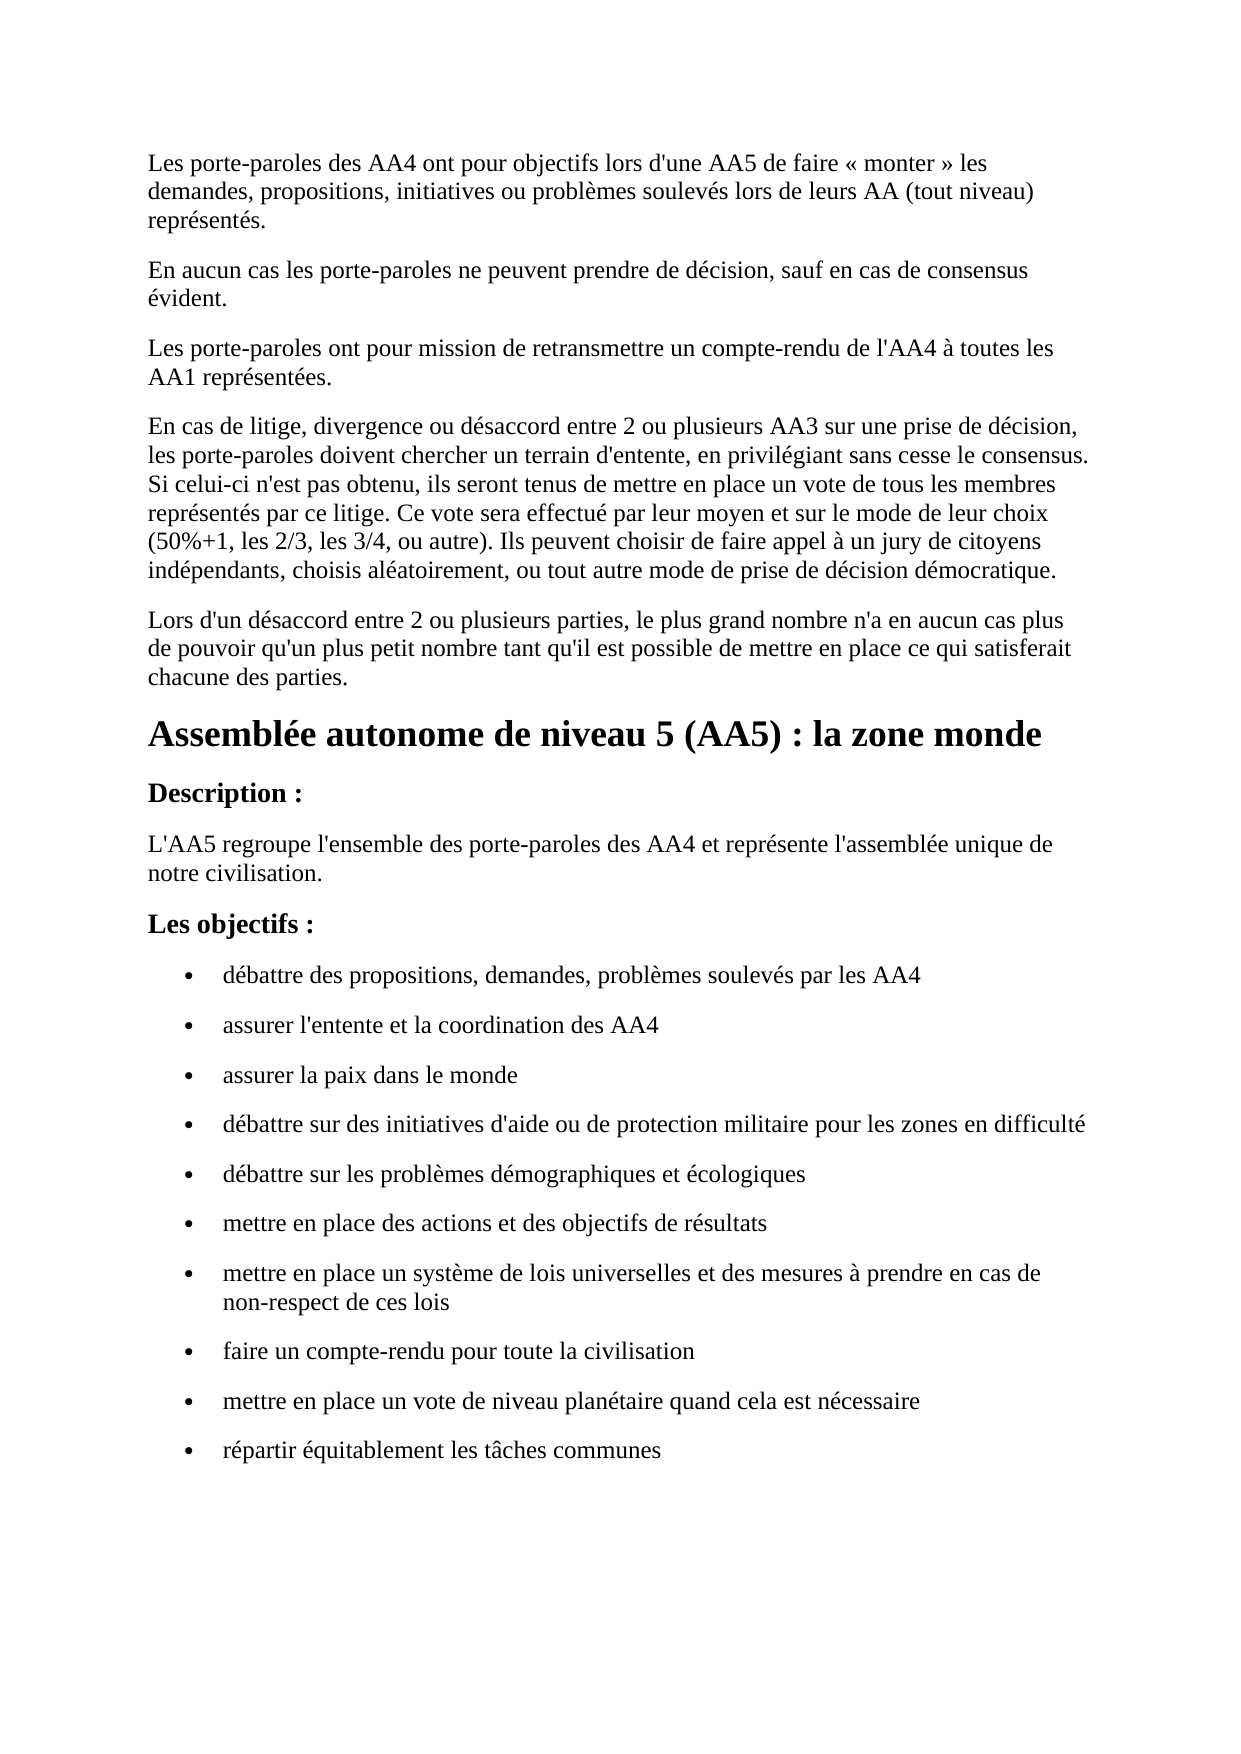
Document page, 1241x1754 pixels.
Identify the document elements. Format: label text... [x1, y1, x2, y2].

text Lors d'un désaccord entre 2 ou plusieurs parties, le plus grand nombre n'a en aucun cas plus de pouvoir qu'un plus petit nombre tant qu'il est possible de mettre en place ce qui satisferait chacune des parties. [148, 605, 1093, 691]
list débattre sur les problèmes démographiques et écologiques [185, 1159, 1093, 1188]
text L'AA5 regroupe l'ensemble des porte-paroles des AA4 et représente l'assemblée unique de notre civilisation. [148, 829, 1093, 886]
list mettre en place un système de lois universelles et des mesures à prendre en cas de non-respect de ces lois [185, 1258, 1093, 1316]
text En cas de litige, divergence ou désaccord entre 2 ou plusieurs AA3 sur une prise de décision, les porte-paroles doivent chercher un terrain d'entente, en privilégiant sans cesse le consensus. Si celui-ci n'est pas obtenu, ils seront tenus de mettre en place un vote de tous les membres représentés par ce litige. Ce vote sera effectué par leur moyen et sur le mode de leur choix (50%+1, les 2/3, les 3/4, ou autre). Ils peuvent choisir de faire appel à un jury de citoyens indépendants, choisis aléatoirement, ou tout autre mode de prise de décision démocratique. [148, 411, 1093, 584]
list assurer l'entente et la coordination des AA4 [185, 1010, 1093, 1039]
list mettre en place un vote de niveau planétaire quand cela est nécessaire [185, 1386, 1093, 1415]
list assurer la paix dans le monde [185, 1060, 1093, 1088]
list répartir équitablement les tâches communes [185, 1436, 1093, 1464]
subtitle Les objectifs : [148, 907, 1093, 940]
list mettre en place des actions et des objectifs de résultats [185, 1208, 1093, 1237]
text Les porte-paroles des AA4 ont pour objectifs lors d'une AA5 de faire « monter » les demandes, propositions, initiatives ou problèmes soulevés lors de leurs AA (tout niveau) représentés. [148, 148, 1093, 234]
list faire un compte-rendu pour toute la civilisation [185, 1336, 1093, 1365]
subtitle Description : [148, 776, 1093, 808]
list débattre des propositions, demandes, problèmes soulevés par les AA4 [185, 961, 1093, 989]
list débattre sur des initiatives d'aide ou de protection militaire pour les zones en difficulté [185, 1109, 1093, 1138]
subtitle Assemblée autonome de niveau 5 (AA5) : la zone monde [148, 712, 1093, 755]
text En aucun cas les porte-paroles ne peuvent prendre de décision, sauf en cas de consensus évident. [148, 255, 1093, 312]
text Les porte-paroles ont pour mission de retransmettre un compte-rendu de l'AA4 à toutes les AA1 représentées. [148, 333, 1093, 391]
